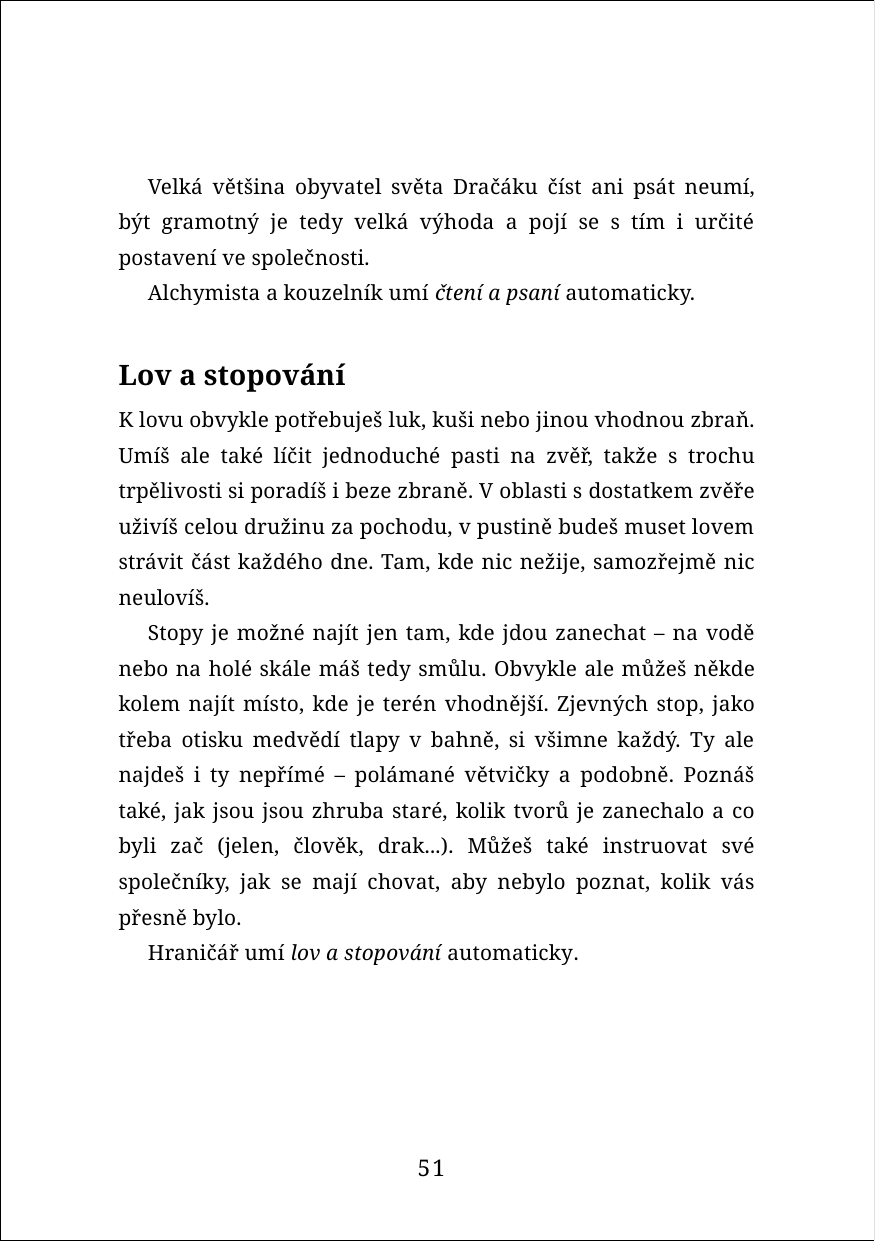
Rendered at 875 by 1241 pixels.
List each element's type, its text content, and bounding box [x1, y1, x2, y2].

text K lovu obvykle potřebuješ luk, kuši nebo jinou vhodnou zbraň. Umíš ale také líčit jednoduché pasti na zvěř, takže s trochu trpělivosti si poradíš i beze zbraně. V oblasti s dostatkem zvěře uživíš celou družinu za pochodu, v pustině budeš muset lovem strávit část každého dne. Tam, kde nic nežije, samozřejmě nic neulovíš. Stopy je možné najít jen tam, kde jdou zanechat – na vodě nebo na holé skále máš tedy smůlu. Obvykle ale můžeš někde kolem najít místo, kde je terén vhodnější. Zjevných stop, jako třeba otisku medvědí tlapy v bahně, si všimne každý. Ty ale najdeš i ty nepřímé – polámané větvičky a podobně. Poznáš také, jak jsou jsou zhruba staré, kolik tvorů je zanechalo a co byli zač (jelen, člověk, drak...). Můžeš také instruovat své společníky, jak se mají chovat, aby nebylo poznat, kolik vás přesně bylo. Hraničář umí lov a stopování automaticky. [118, 405, 756, 967]
subtitle Lov a stopování [118, 355, 756, 393]
text Velká většina obyvatel světa Dračáku číst ani psát neumí, být gramotný je tedy velká výhoda a pojí se s tím i určité postavení ve společnosti. Alchymista a kouzelník umí čtení a psaní automaticky. [118, 172, 756, 307]
